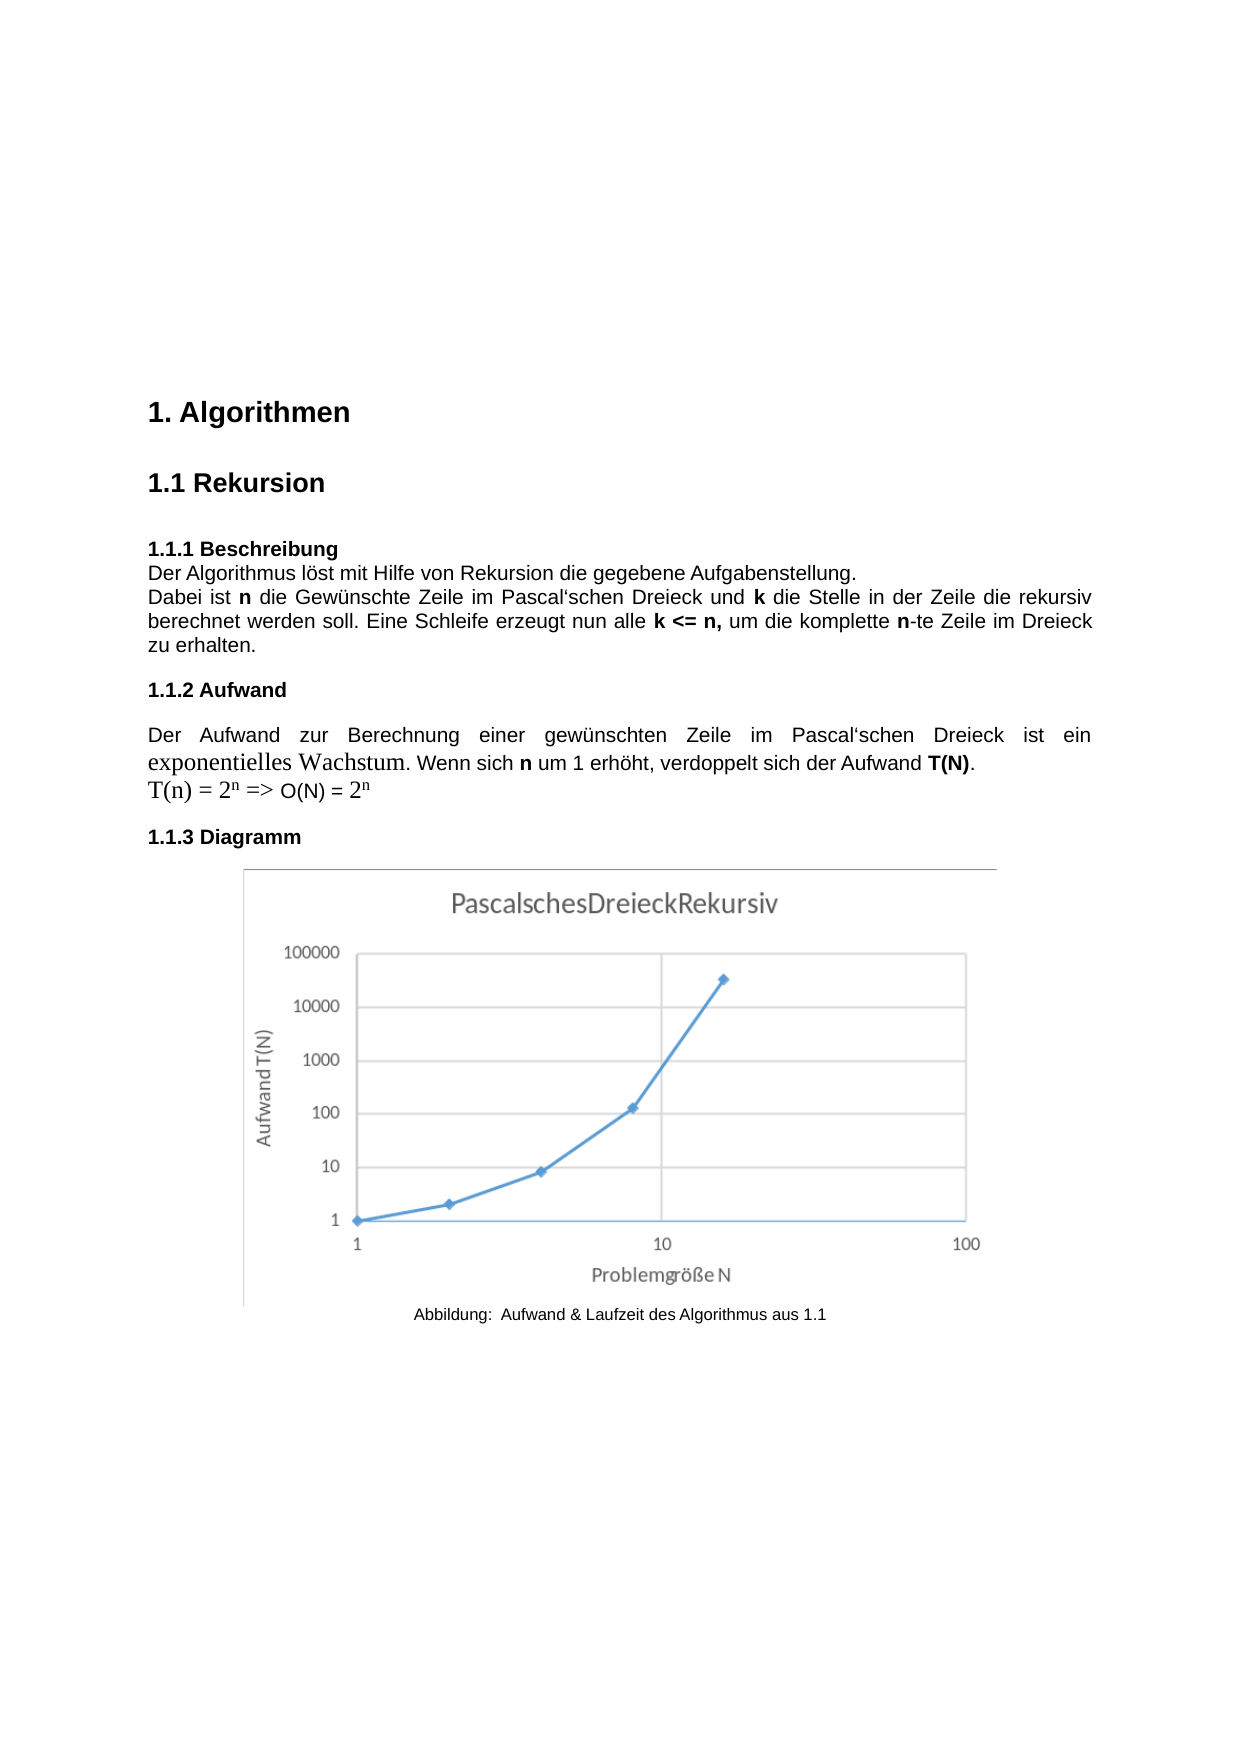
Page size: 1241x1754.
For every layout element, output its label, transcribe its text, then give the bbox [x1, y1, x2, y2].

text 1.1.2 Aufwand [148, 678, 1093, 702]
text Dabei ist n die Gewünschte Zeile im Pascal‘schen Dreieck und k die Stelle in der Zeile die rekursiv berechnet werden soll. Eine Schleife erzeugt nun alle k <= n, um die komplette n-te Zeile im Dreieck zu erhalten. [148, 585, 1093, 657]
text 1.1.1 Beschreibung [148, 537, 1093, 561]
text 1. Algorithmen [148, 396, 1093, 429]
text 1.1.3 Diagramm [148, 825, 1093, 849]
text Der Aufwand zur Berechnung einer gewünschten Zeile im Pascal‘schen Dreieck ist ein exponentielles Wachstum. Wenn sich n um 1 erhöht, verdoppelt sich der Aufwand T(N). [148, 723, 1093, 775]
text Abbildung: Aufwand & Laufzeit des Algorithmus aus 1.1 [148, 1305, 1093, 1324]
text T(n) = 2n => O(N) = 2n [148, 775, 1093, 804]
text 1.1 Rekursion [148, 467, 1093, 499]
text Der Algorithmus löst mit Hilfe von Rekursion die gegebene Aufgabenstellung. [148, 561, 1093, 585]
